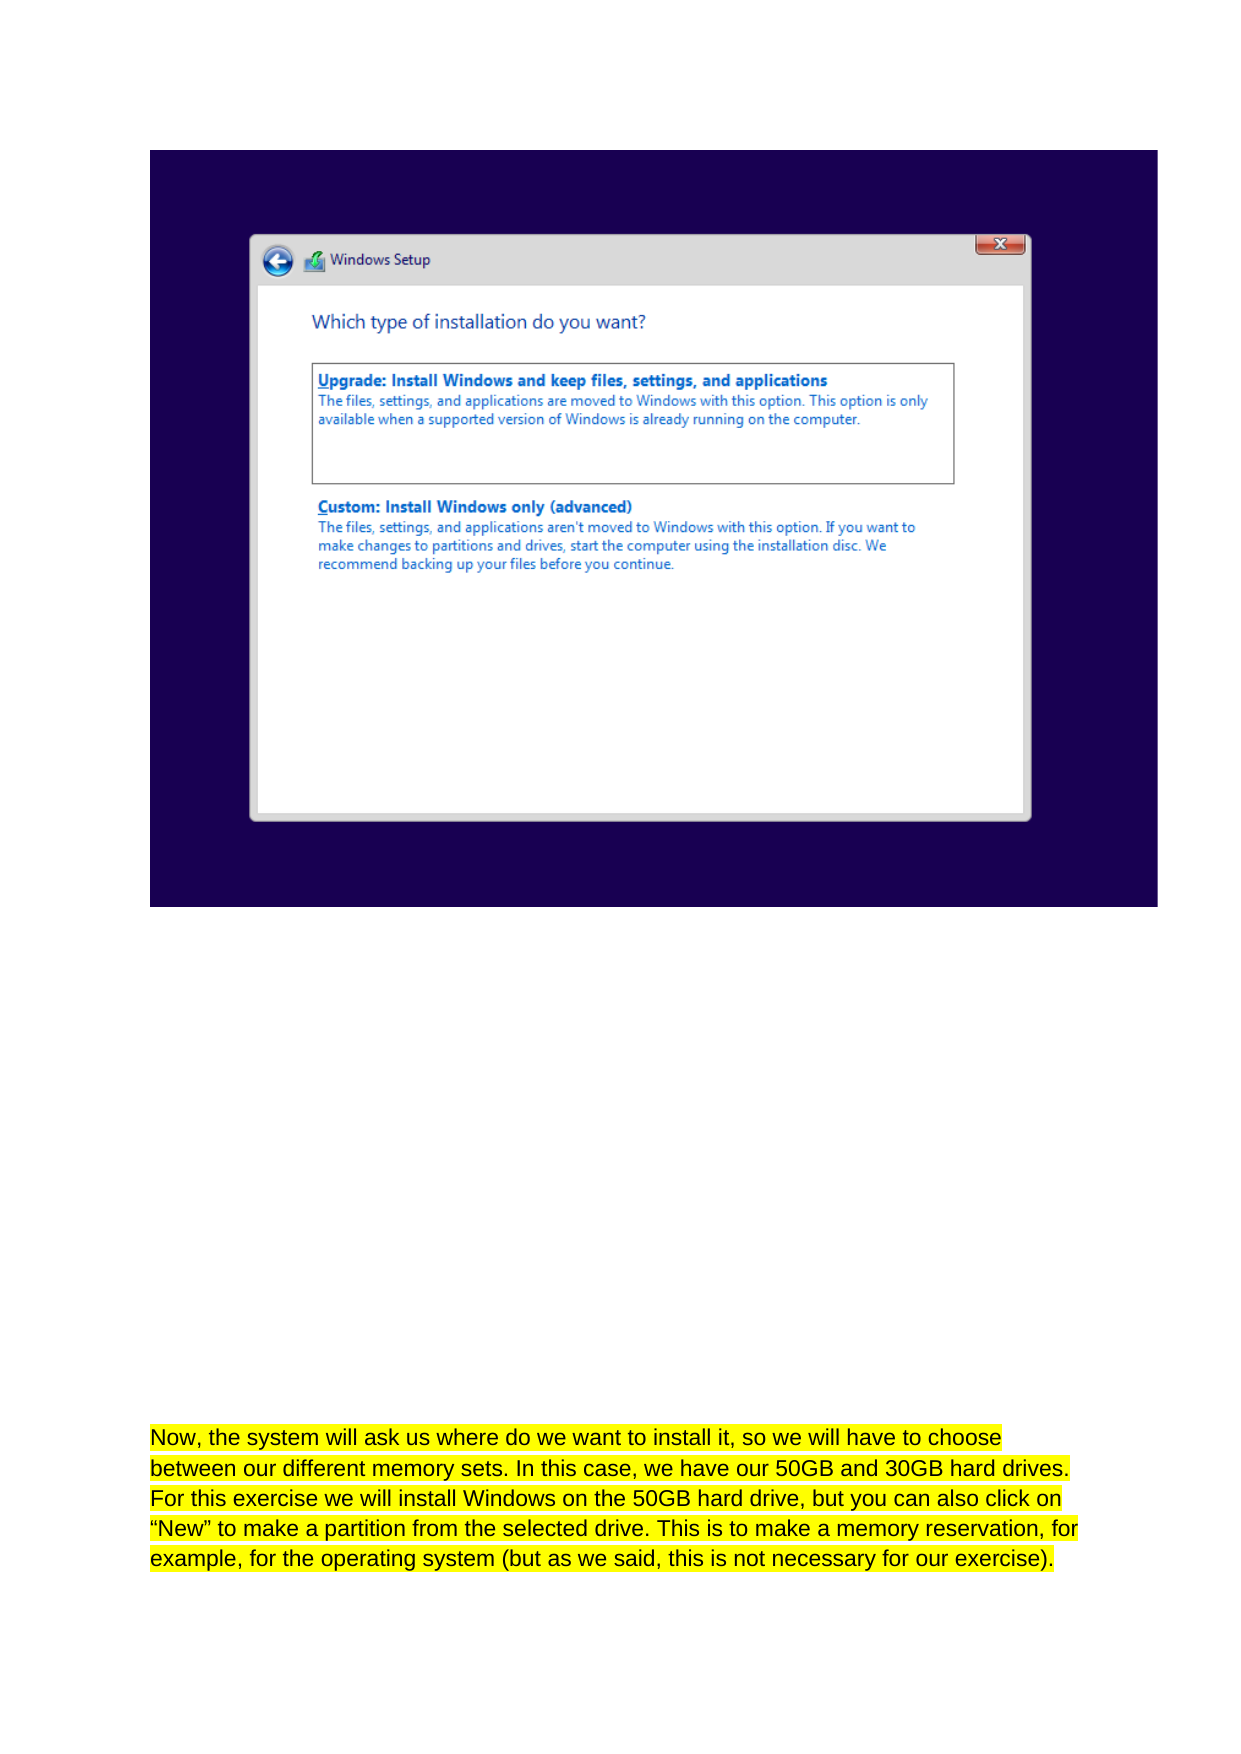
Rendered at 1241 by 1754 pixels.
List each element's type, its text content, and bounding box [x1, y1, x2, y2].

text Now, the system will ask us where do we want to install it, so we will have to choose between our different memory sets. In this case, we have our 50GB and 30GB hard drives. For this exercise we will install Windows on the 50GB hard drive, but you can also click on “New” to make a partition from the selected drive. This is to make a memory reservation, for example, for the operating system (but as we said, this is not necessary for our exercise). [150, 1424, 1090, 1572]
picture [150, 150, 1158, 907]
